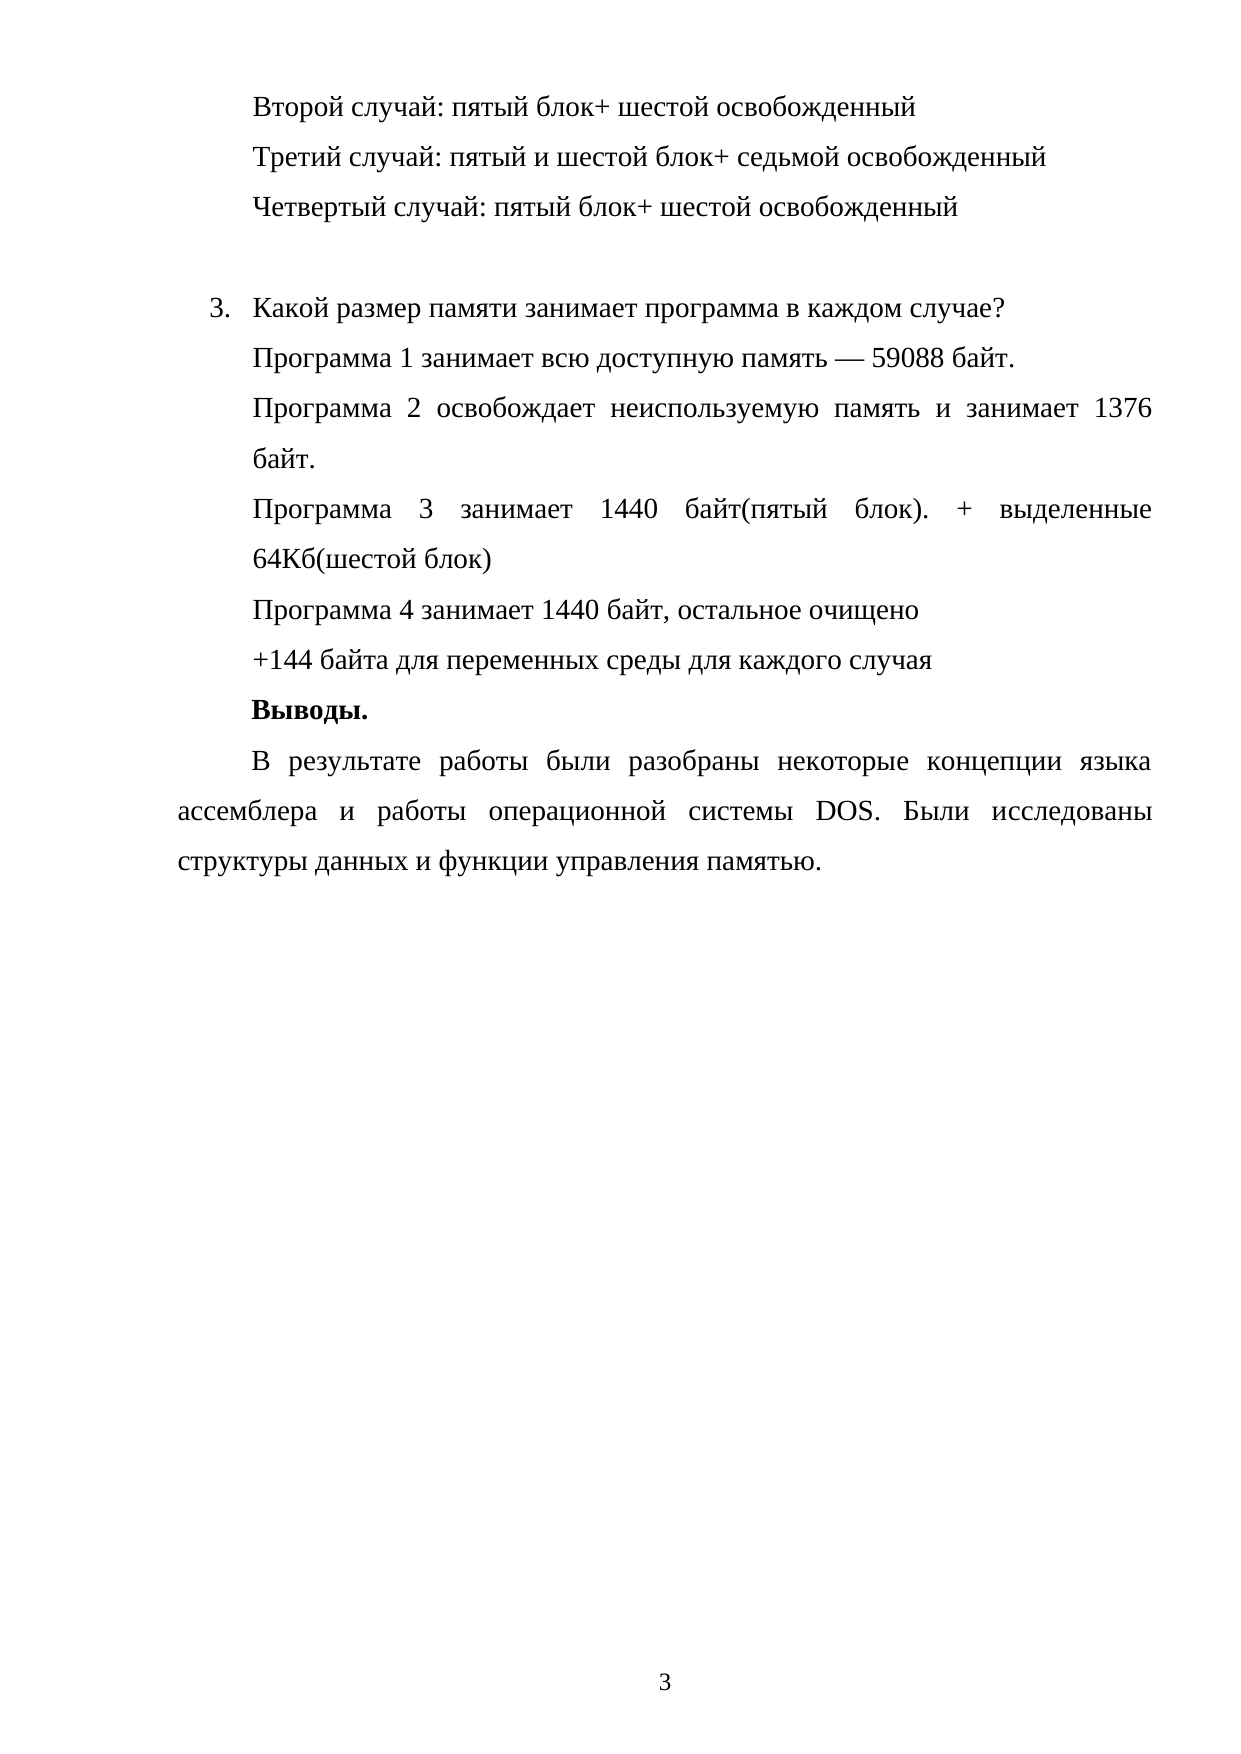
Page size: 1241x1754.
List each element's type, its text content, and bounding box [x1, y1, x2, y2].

list Программа 1 занимает всю доступную память — 59088 байт. [252, 340, 1152, 374]
list Второй случай: пятый блок+ шестой освобожденный [252, 89, 1152, 122]
list Программа 4 занимает 1440 байт, остальное очищено [252, 592, 1152, 625]
list Четвертый случай: пятый блок+ шестой освобожденный [252, 189, 1152, 223]
text Выводы. [177, 692, 1152, 726]
list Какой размер памяти занимает программа в каждом случае? [177, 290, 1152, 323]
list Программа 2 освобождает неиспользуемую память и занимает 1376 байт. [252, 391, 1152, 474]
list Третий случай: пятый и шестой блок+ седьмой освобожденный [252, 139, 1152, 172]
list +144 байта для переменных среды для каждого случая [252, 642, 1152, 676]
list Программа 3 занимает 1440 байт(пятый блок). + выделенные 64Кб(шестой блок) [252, 491, 1152, 575]
text В результате работы были разобраны некоторые концепции языка ассемблера и работы операционной системы DOS. Были исследованы структуры данных и функции управления памятью. [177, 743, 1152, 877]
